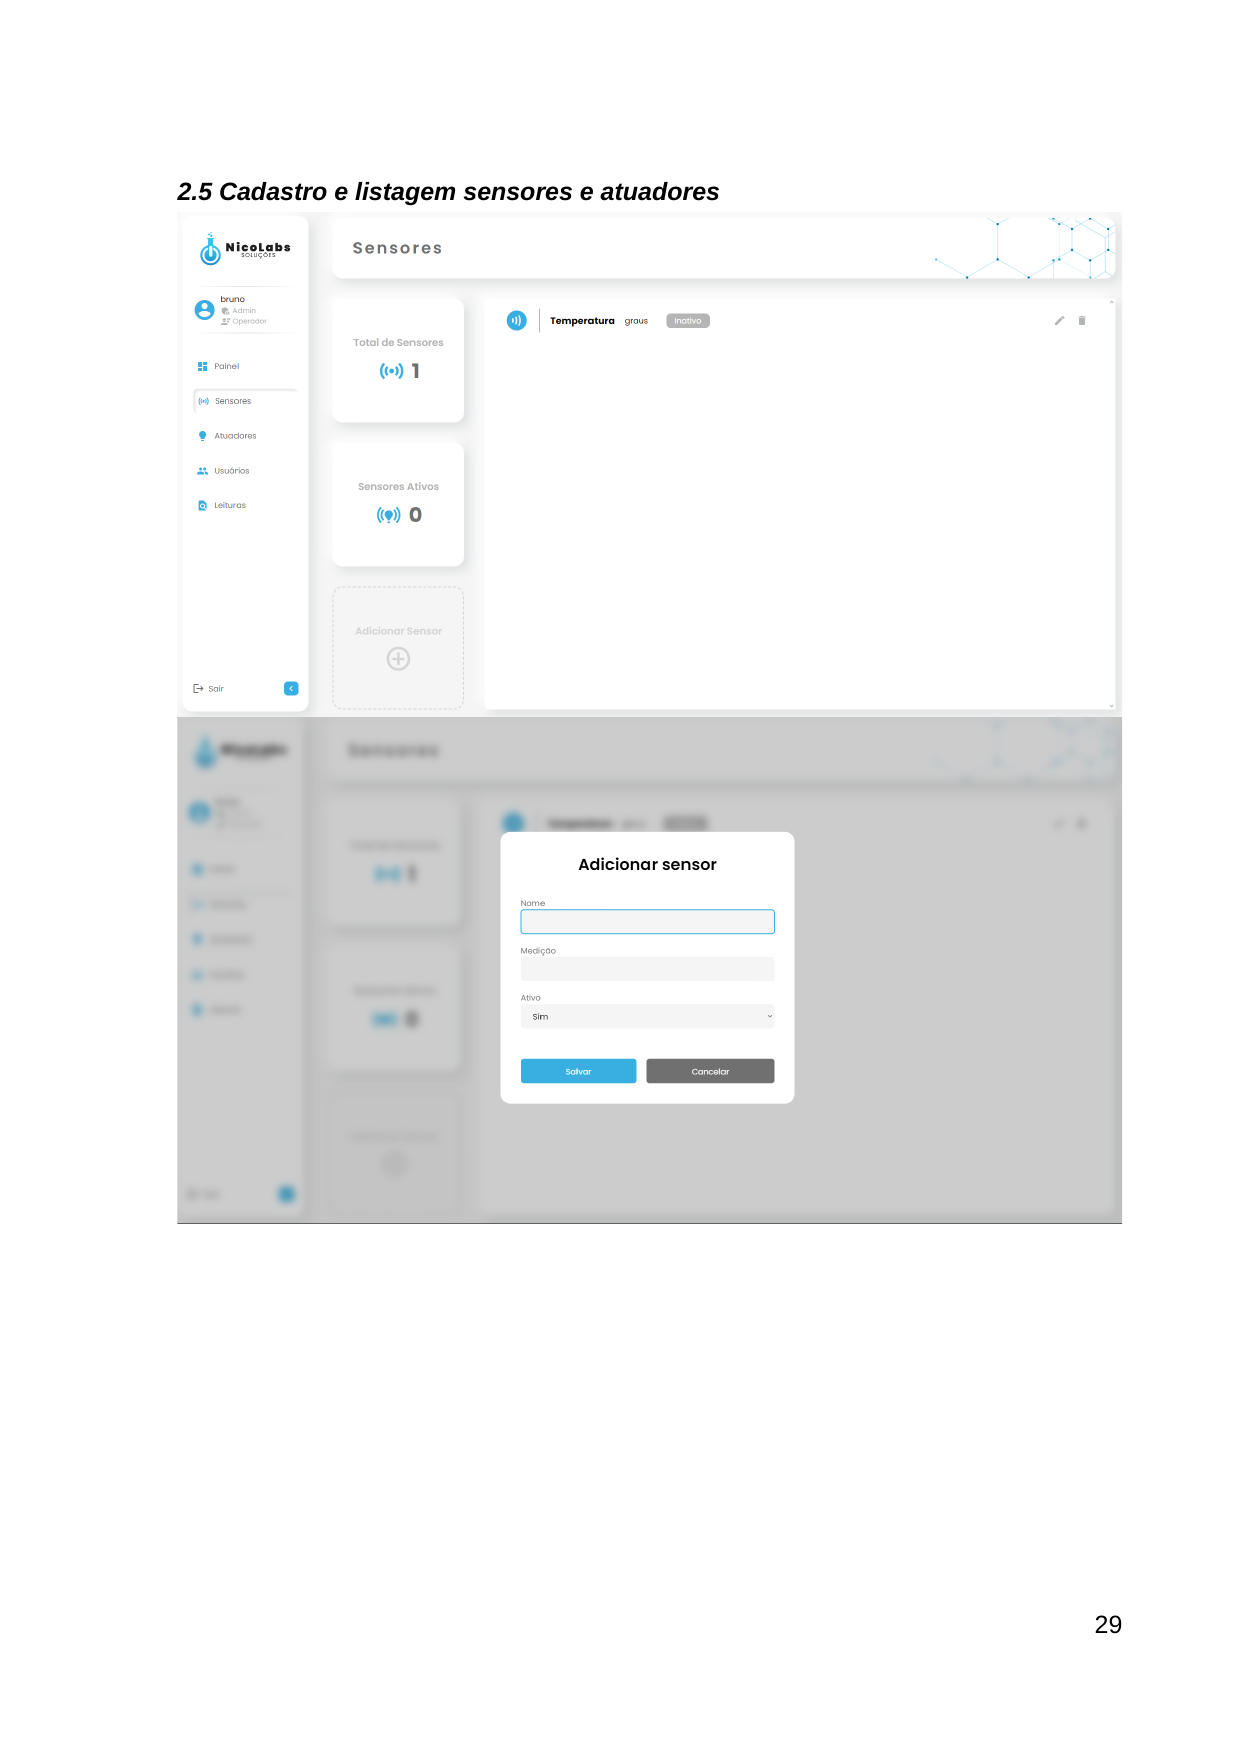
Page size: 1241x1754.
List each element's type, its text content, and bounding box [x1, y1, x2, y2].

picture [177, 212, 1123, 1224]
subtitle 2.5 Cadastro e listagem sensores e atuadores [177, 177, 1122, 206]
